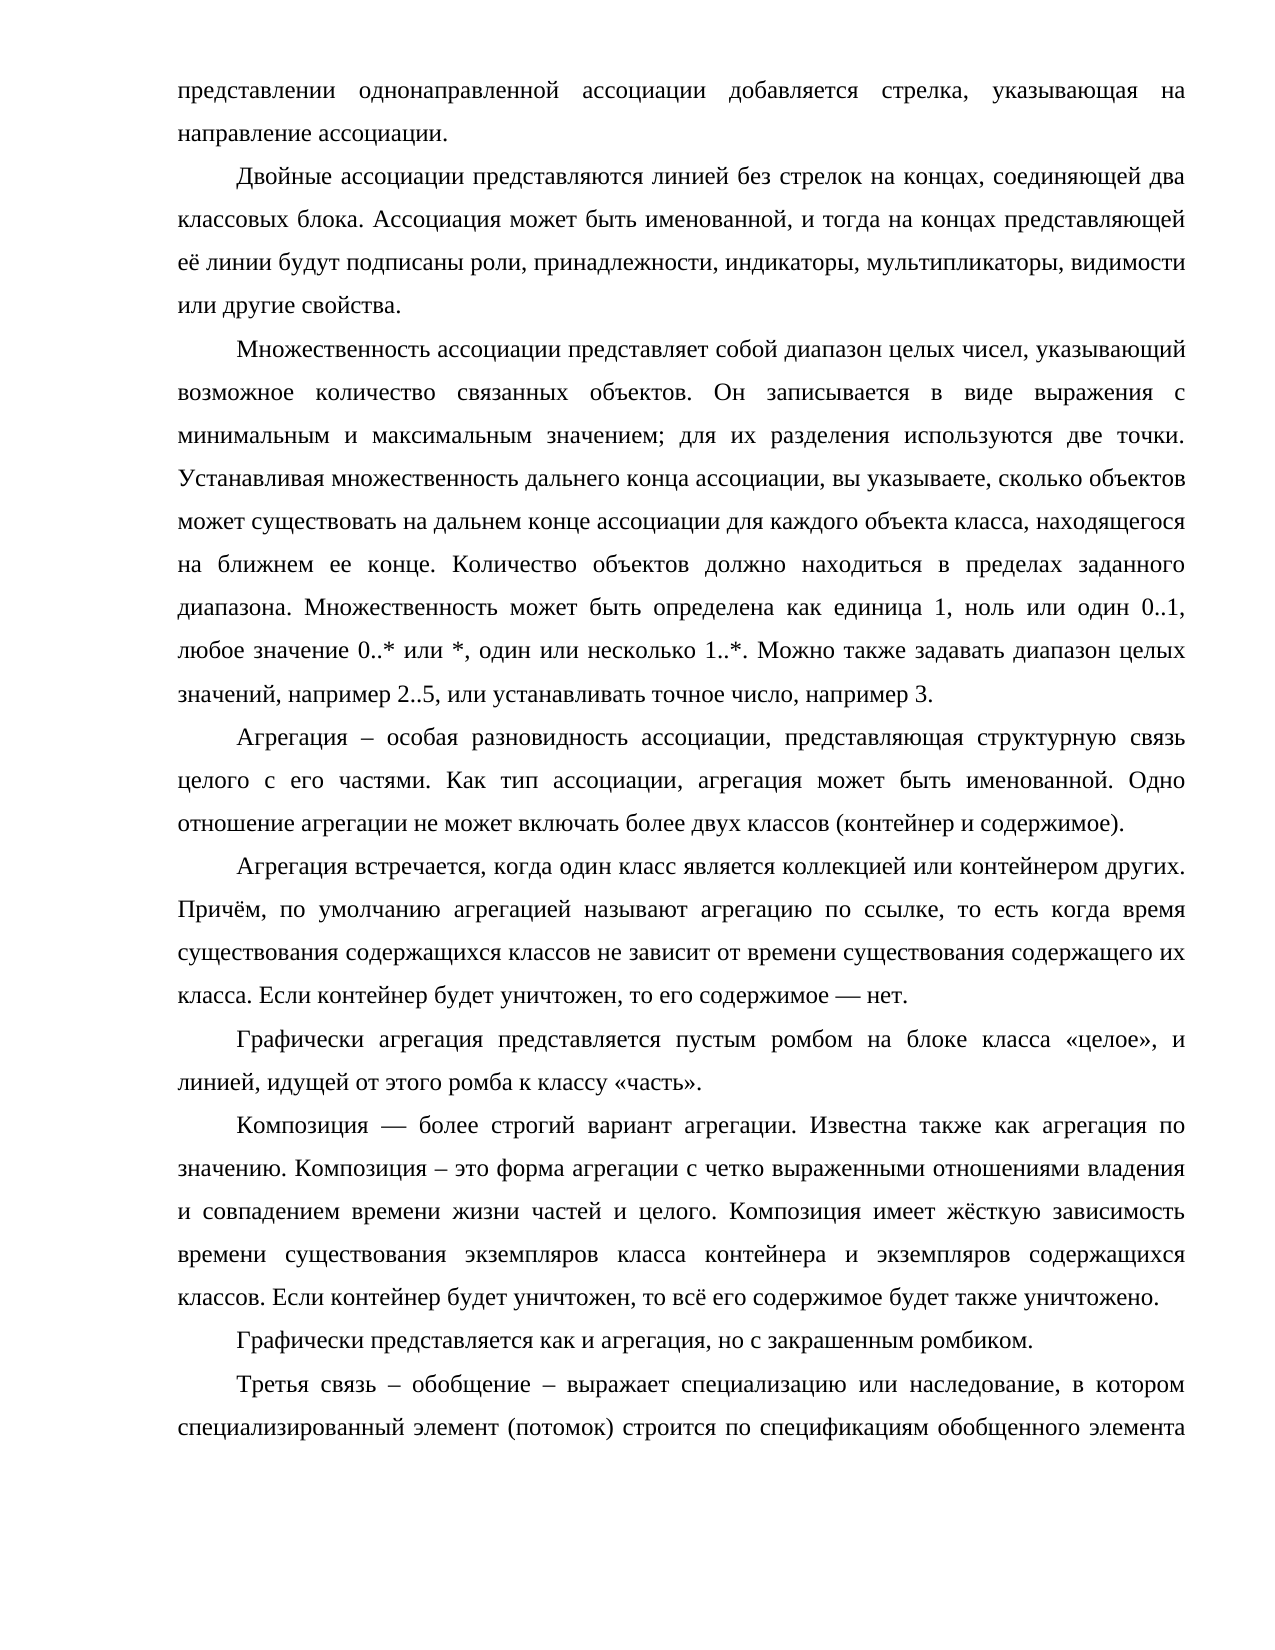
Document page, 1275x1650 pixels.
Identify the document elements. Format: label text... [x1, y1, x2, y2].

text Графически представляется как и агрегация, но с закрашенным ромбиком. [177, 1326, 1186, 1354]
text Графически агрегация представляется пустым ромбом на блоке класса «целое», и линией, идущей от этого ромба к классу «часть». [177, 1024, 1186, 1096]
text Композиция — более строгий вариант агрегации. Известна также как агрегация по значению. Композиция – это форма агрегации с четко выраженными отношениями владения и совпадением времени жизни частей и целого. Композиция имеет жёсткую зависимость времени существования экземпляров класса контейнера и экземпляров содержащихся классов. Если контейнер будет уничтожен, то всё его содержимое будет также уничтожено. [177, 1110, 1186, 1311]
text Двойные ассоциации представляются линией без стрелок на концах, соединяющей два классовых блока. Ассоциация может быть именованной, и тогда на концах представляющей её линии будут подписаны роли, принадлежности, индикаторы, мультипликаторы, видимости или другие свойства. [177, 161, 1186, 319]
text Агрегация встречается, когда один класс является коллекцией или контейнером других. Причём, по умолчанию агрегацией называют агрегацию по ссылке, то есть когда время существования содержащихся классов не зависит от времени существования содержащего их класса. Если контейнер будет уничтожен, то его содержимое — нет. [177, 851, 1186, 1009]
text Третья связь – обобщение – выражает специализацию или наследование, в котором специализированный элемент (потомок) строится по спецификациям обобщенного элемента [177, 1369, 1186, 1441]
text Агрегация – особая разновидность ассоциации, представляющая структурную связь целого с его частями. Как тип ассоциации, агрегация может быть именованной. Одно отношение агрегации не может включать более двух классов (контейнер и содержимое). [177, 722, 1186, 837]
text представлении однонаправленной ассоциации добавляется стрелка, указывающая на направление ассоциации. [177, 75, 1186, 147]
text Множественность ассоциации представляет собой диапазон целых чисел, указывающий возможное количество связанных объектов. Он записывается в виде выражения с минимальным и максимальным значением; для их разделения используются две точки. Устанавливая множественность дальнего конца ассоциации, вы указываете, сколько объектов может существовать на дальнем конце ассоциации для каждого объекта класса, находящегося на ближнем ее конце. Количество объектов должно находиться в пределах заданного диапазона. Множественность может быть определена как единица 1, ноль или один 0..1, любое значение 0..* или *, один или несколько 1..*. Можно также задавать диапазон целых значений, например 2..5, или устанавливать точное число, например 3. [177, 334, 1186, 707]
